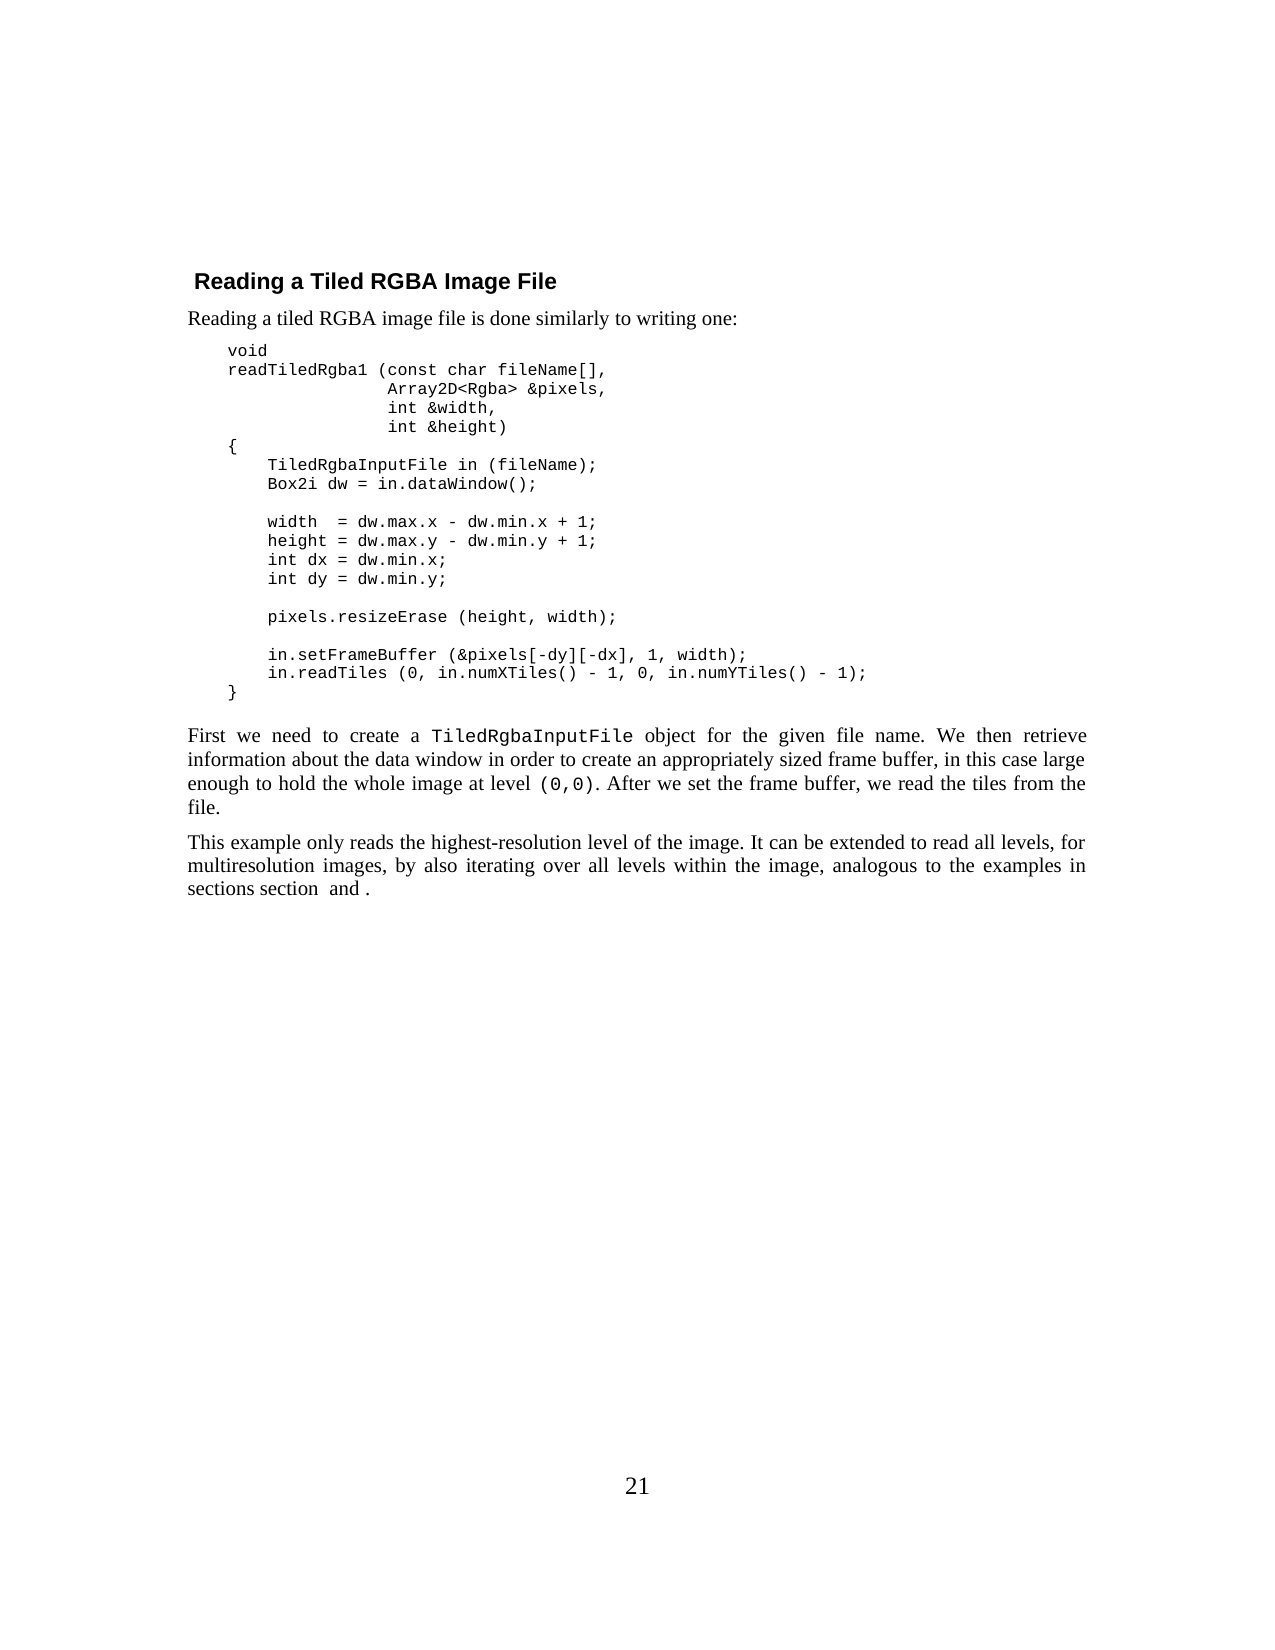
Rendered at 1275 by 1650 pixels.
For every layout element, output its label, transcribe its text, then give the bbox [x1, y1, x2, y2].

text void [187, 343, 1087, 362]
text Array2D<Rgba> &pixels, [187, 381, 1087, 399]
text in.setFrameBuffer (&pixels[-dy][-dx], 1, width); [187, 646, 1087, 665]
text Reading a tiled RGBA image file is done similarly to writing one: [187, 307, 1087, 330]
text int &width, [187, 399, 1087, 418]
text This example only reads the highest-resolution level of the image. It can be extended to read all levels, for multiresolution images, by also iterating over all levels within the image, analogous to the examples in sections section 5.2 and 5.3. [187, 831, 1087, 900]
text in.readTiles (0, in.numXTiles() - 1, 0, in.numYTiles() - 1); [187, 665, 1087, 684]
text int dx = dw.min.x; [187, 551, 1087, 570]
text Box2i dw = in.dataWindow(); [187, 475, 1087, 494]
text { [187, 437, 1087, 456]
text TiledRgbaInputFile in (fileName); [187, 456, 1087, 475]
text readTiledRgba1 (const char fileName[], [187, 362, 1087, 381]
text } [187, 684, 1087, 703]
text width = dw.max.x - dw.min.x + 1; [187, 513, 1087, 532]
text height = dw.max.y - dw.min.y + 1; [187, 532, 1087, 551]
subtitle Reading a Tiled RGBA Image File [187, 269, 1087, 294]
text int &height) [187, 418, 1087, 437]
text int dy = dw.min.y; [187, 570, 1087, 589]
text First we need to create a TiledRgbaInputFile object for the given file name. We then retrieve information about the data window in order to create an appropriately sized frame buffer, in this case large enough to hold the whole image at level (0,0). After we set the frame buffer, we read the tiles from the file. [187, 724, 1087, 819]
text pixels.resizeErase (height, width); [187, 608, 1087, 627]
